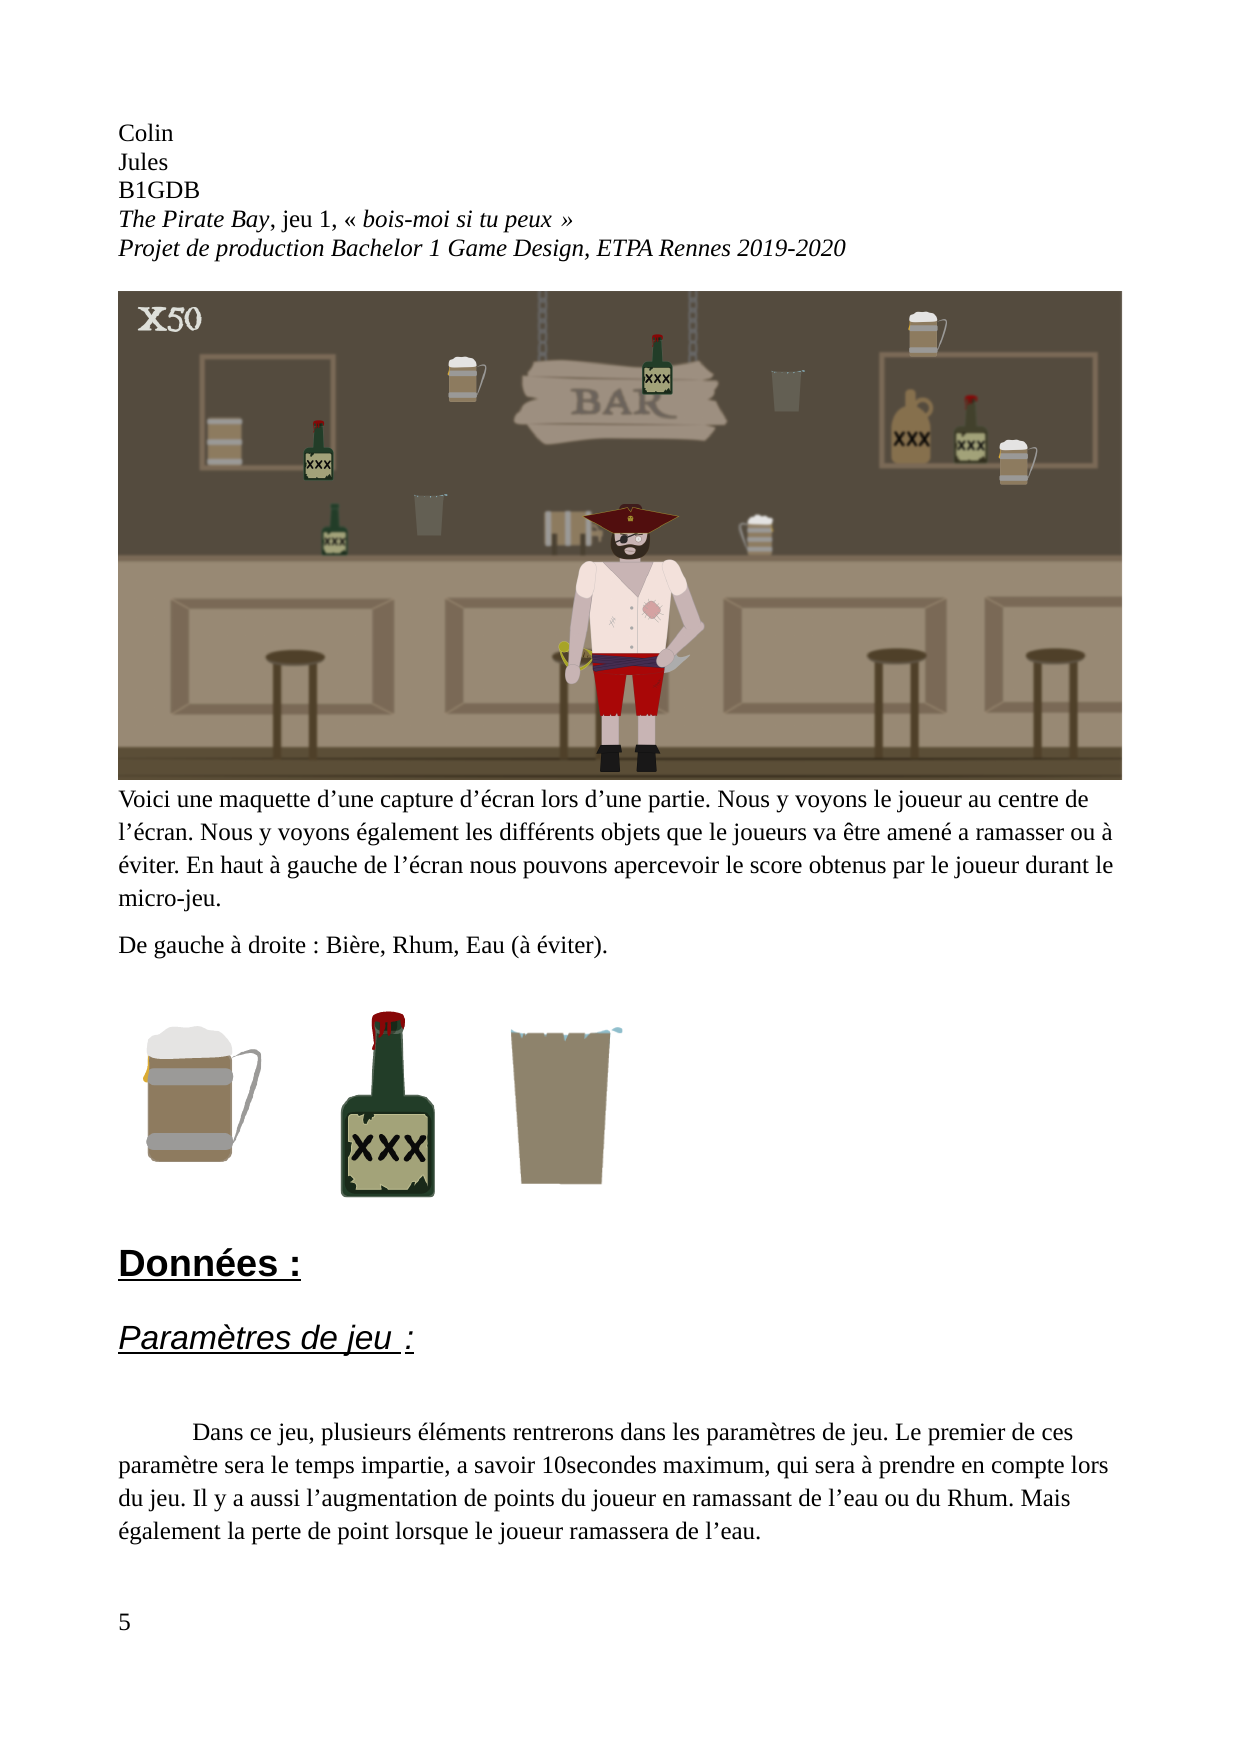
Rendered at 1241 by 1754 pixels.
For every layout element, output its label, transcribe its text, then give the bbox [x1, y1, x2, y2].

text Voici une maquette d’une capture d’écran lors d’une partie. Nous y voyons le joueur au centre de l’écran. Nous y voyons également les différents objets que le joueurs va être amené a ramasser ou à éviter. En haut à gauche de l’écran nous pouvons apercevoir le score obtenus par le joueur durant le micro-jeu. [118, 780, 1122, 912]
picture [510, 1027, 623, 1185]
picture [340, 1011, 435, 1198]
text Dans ce jeu, plusieurs éléments rentrerons dans les paramètres de jeu. Le premier de ces paramètre sera le temps impartie, a savoir 10secondes maximum, qui sera à prendre en compte lors du jeu. Il y a aussi l’augmentation de points du joueur en ramassant de l’eau ou du Rhum. Mais également la perte de point lorsque le joueur ramassera de l’eau. [118, 1417, 1122, 1545]
subtitle Paramètres de jeu : [118, 1318, 1122, 1357]
subtitle Données : [118, 1241, 1122, 1285]
picture [118, 291, 1123, 780]
picture [143, 1026, 262, 1162]
text De gauche à droite : Bière, Rhum, Eau (à éviter). [118, 931, 1122, 959]
